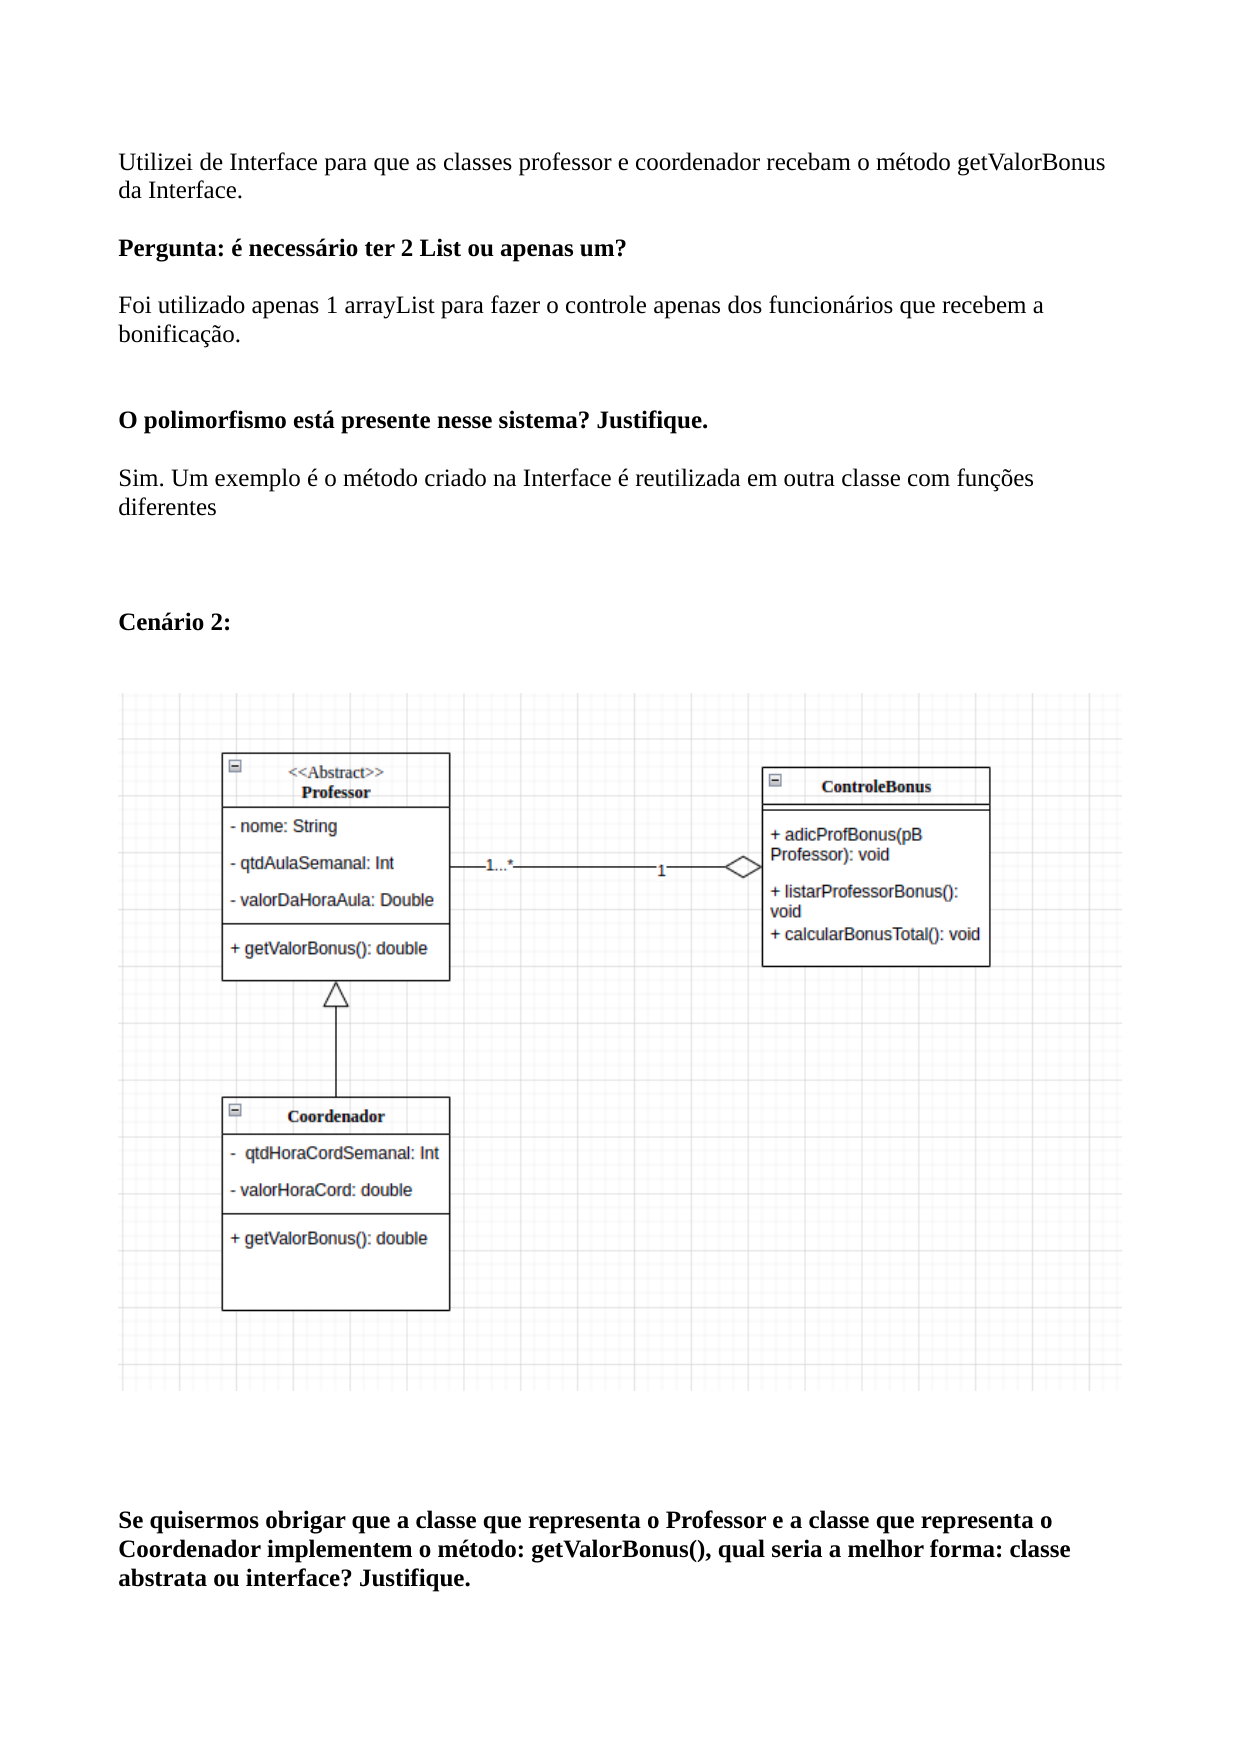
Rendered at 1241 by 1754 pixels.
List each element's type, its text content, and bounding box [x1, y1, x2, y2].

text Utilizei de Interface para que as classes professor e coordenador recebam o método getValorBonus da Interface. [118, 147, 1122, 204]
text Cenário 2: [118, 607, 1122, 636]
text O polimorfismo está presente nesse sistema? Justifique. [118, 406, 1122, 434]
text Se quisermos obrigar que a classe que representa o Professor e a classe que representa o Coordenador implementem o método: getValorBonus(), qual seria a melhor forma: classe abstrata ou interface? Justifique. [118, 1505, 1122, 1592]
text Sim. Um exemplo é o método criado na Interface é reutilizada em outra classe com funções diferentes [118, 463, 1122, 521]
picture [118, 693, 1123, 1391]
text Foi utilizado apenas 1 arrayList para fazer o controle apenas dos funcionários que recebem a bonificação. [118, 291, 1122, 348]
text Pergunta: é necessário ter 2 List ou apenas um? [118, 233, 1122, 262]
